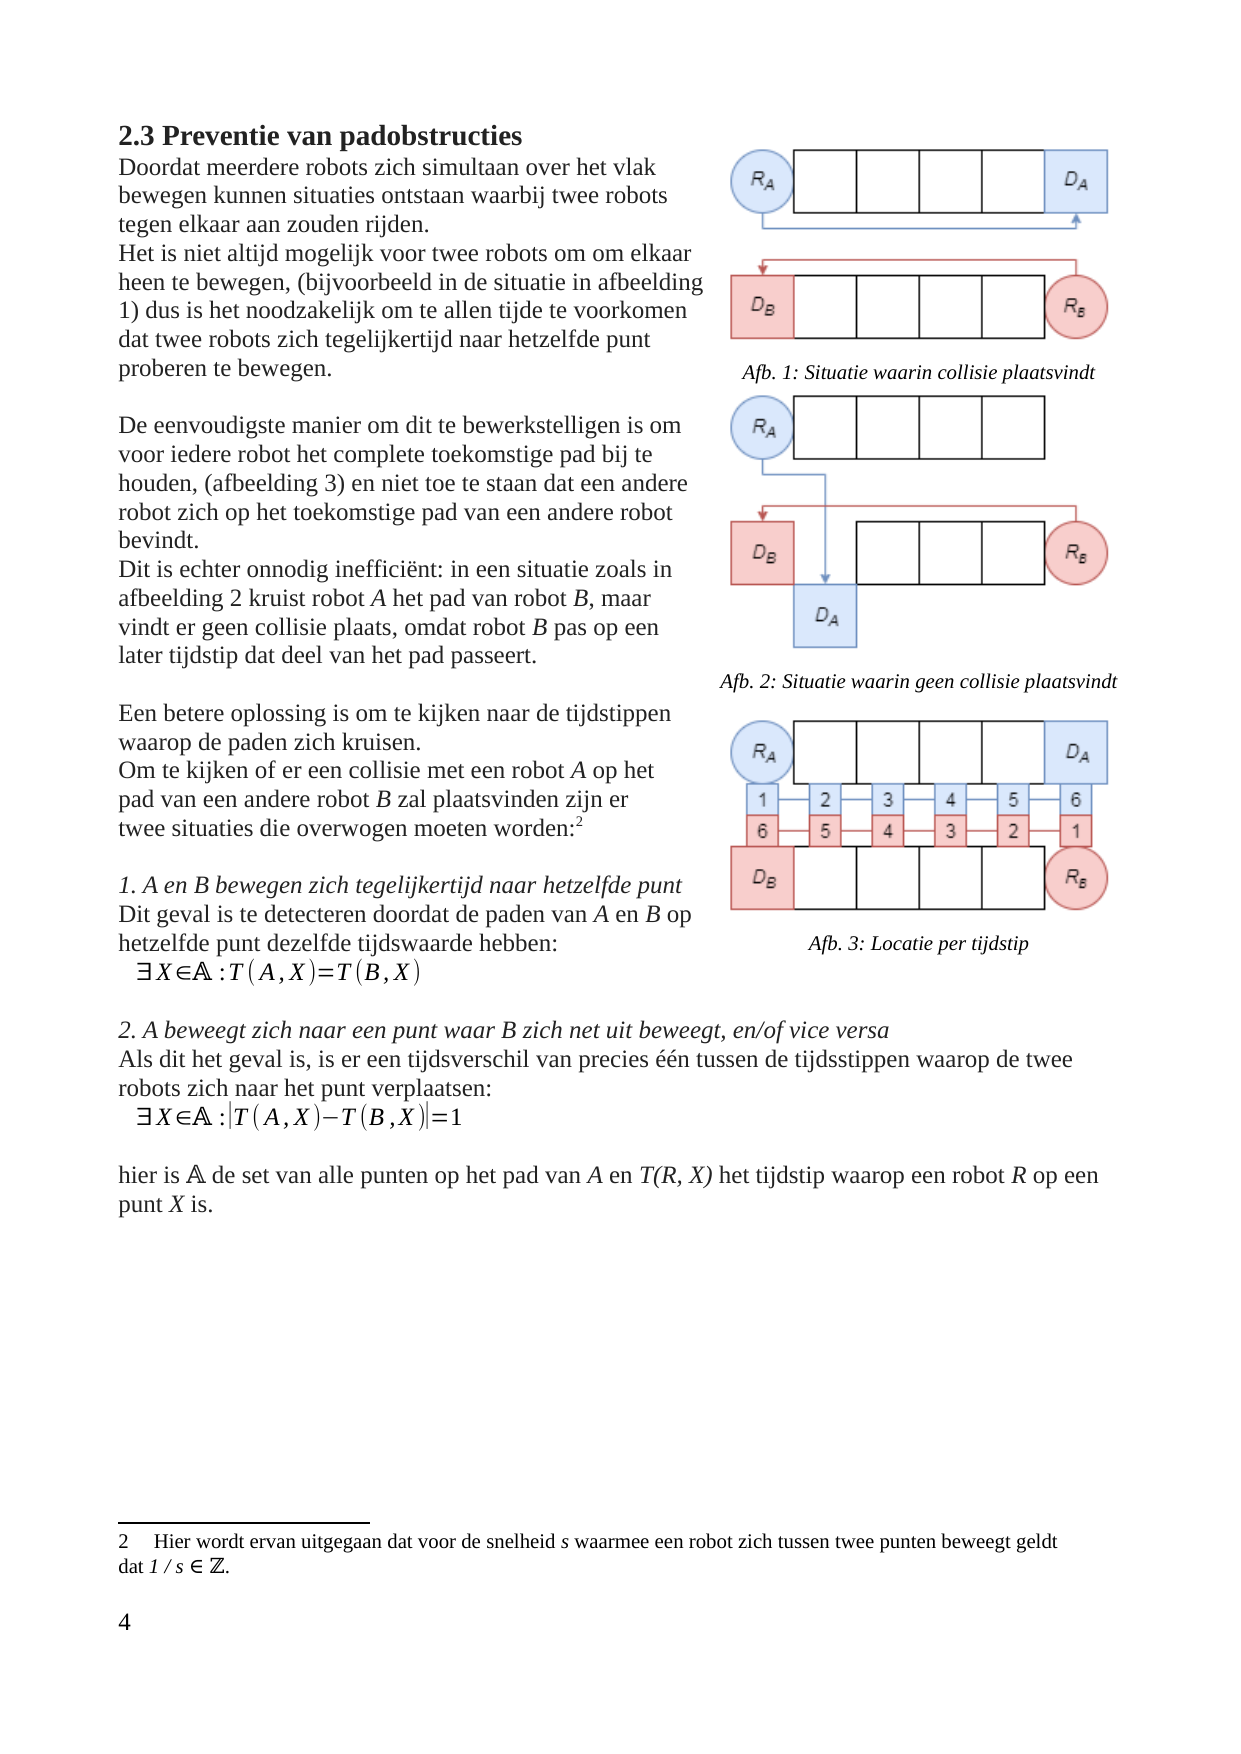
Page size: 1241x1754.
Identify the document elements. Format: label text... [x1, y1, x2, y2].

text Dit is echter onnodig inefficiënt: in een situatie zoals in afbeelding 2 kruist robot A het pad van robot B, maar [118, 554, 716, 612]
text dat 1 / s ∈ ℤ. [118, 1553, 1122, 1578]
text Om te kijken of er een collisie met een robot A op het [118, 755, 716, 784]
text 2. A beweegt zich naar een punt waar B zich net uit beweegt, en/of vice versa [118, 1015, 1122, 1044]
text Als dit het geval is, is er een tijdsverschil van precies één tussen de tijdsstippen waarop de twee robots zich naar het punt verplaatsen: [118, 1044, 1122, 1102]
text twee situaties die overwogen moeten worden: [118, 813, 716, 842]
picture [716, 134, 1124, 355]
text hier is 𝔸 de set van alle punten op het pad van A en T(R, X) het tijdstip waarop een robot R op een punt X is. [118, 1161, 1122, 1218]
text Een betere oplossing is om te kijken naar de tijdstippen waarop de paden zich kruisen. [118, 698, 716, 755]
text Afb. 2: Situatie waarin geen collisie plaatsvindt [716, 664, 1124, 693]
text vindt er geen collisie plaats, omdat robot B pas op een [118, 612, 716, 640]
text Het is niet altijd mogelijk voor twee robots om om elkaar heen te bewegen, (bijvoorbeeld in de situatie in afbeelding 1) dus is het noodzakelijk om te allen tijde te voorkomen dat twee robots zich tegelijkertijd naar hetzelfde punt proberen te bewegen. [118, 238, 716, 382]
text De eenvoudigste manier om dit te bewerkstelligen is om voor iedere robot het complete toekomstige pad bij te houden, (afbeelding 3) en niet toe te staan dat een andere robot zich op het toekomstige pad van een andere robot bevindt. [118, 410, 716, 554]
text Afb. 1: Situatie waarin collisie plaatsvindt [716, 355, 1124, 384]
text pad van een andere robot B zal plaatsvinden zijn er [118, 784, 716, 813]
text 1. A en B bewegen zich tegelijkertijd naar hetzelfde punt [118, 870, 716, 899]
text later tijdstip dat deel van het pad passeert. [118, 640, 716, 669]
text Doordat meerdere robots zich simultaan over het vlak bewegen kunnen situaties ontstaan waarbij twee robots tegen elkaar aan zouden rijden. [118, 152, 716, 238]
picture [716, 384, 1124, 664]
text Hier wordt ervan uitgegaan dat voor de snelheid s waarmee een robot zich tussen twee punten beweegt geldt [118, 1529, 1122, 1553]
picture [716, 705, 1124, 926]
text Dit geval is te detecteren doordat de paden van A en B op hetzelfde punt dezelfde tijdswaarde hebben: [118, 899, 1122, 957]
text Afb. 3: Locatie per tijdstip [716, 926, 1124, 955]
text 2.3 Preventie van padobstructies [118, 118, 1124, 152]
text [716, 693, 1124, 705]
